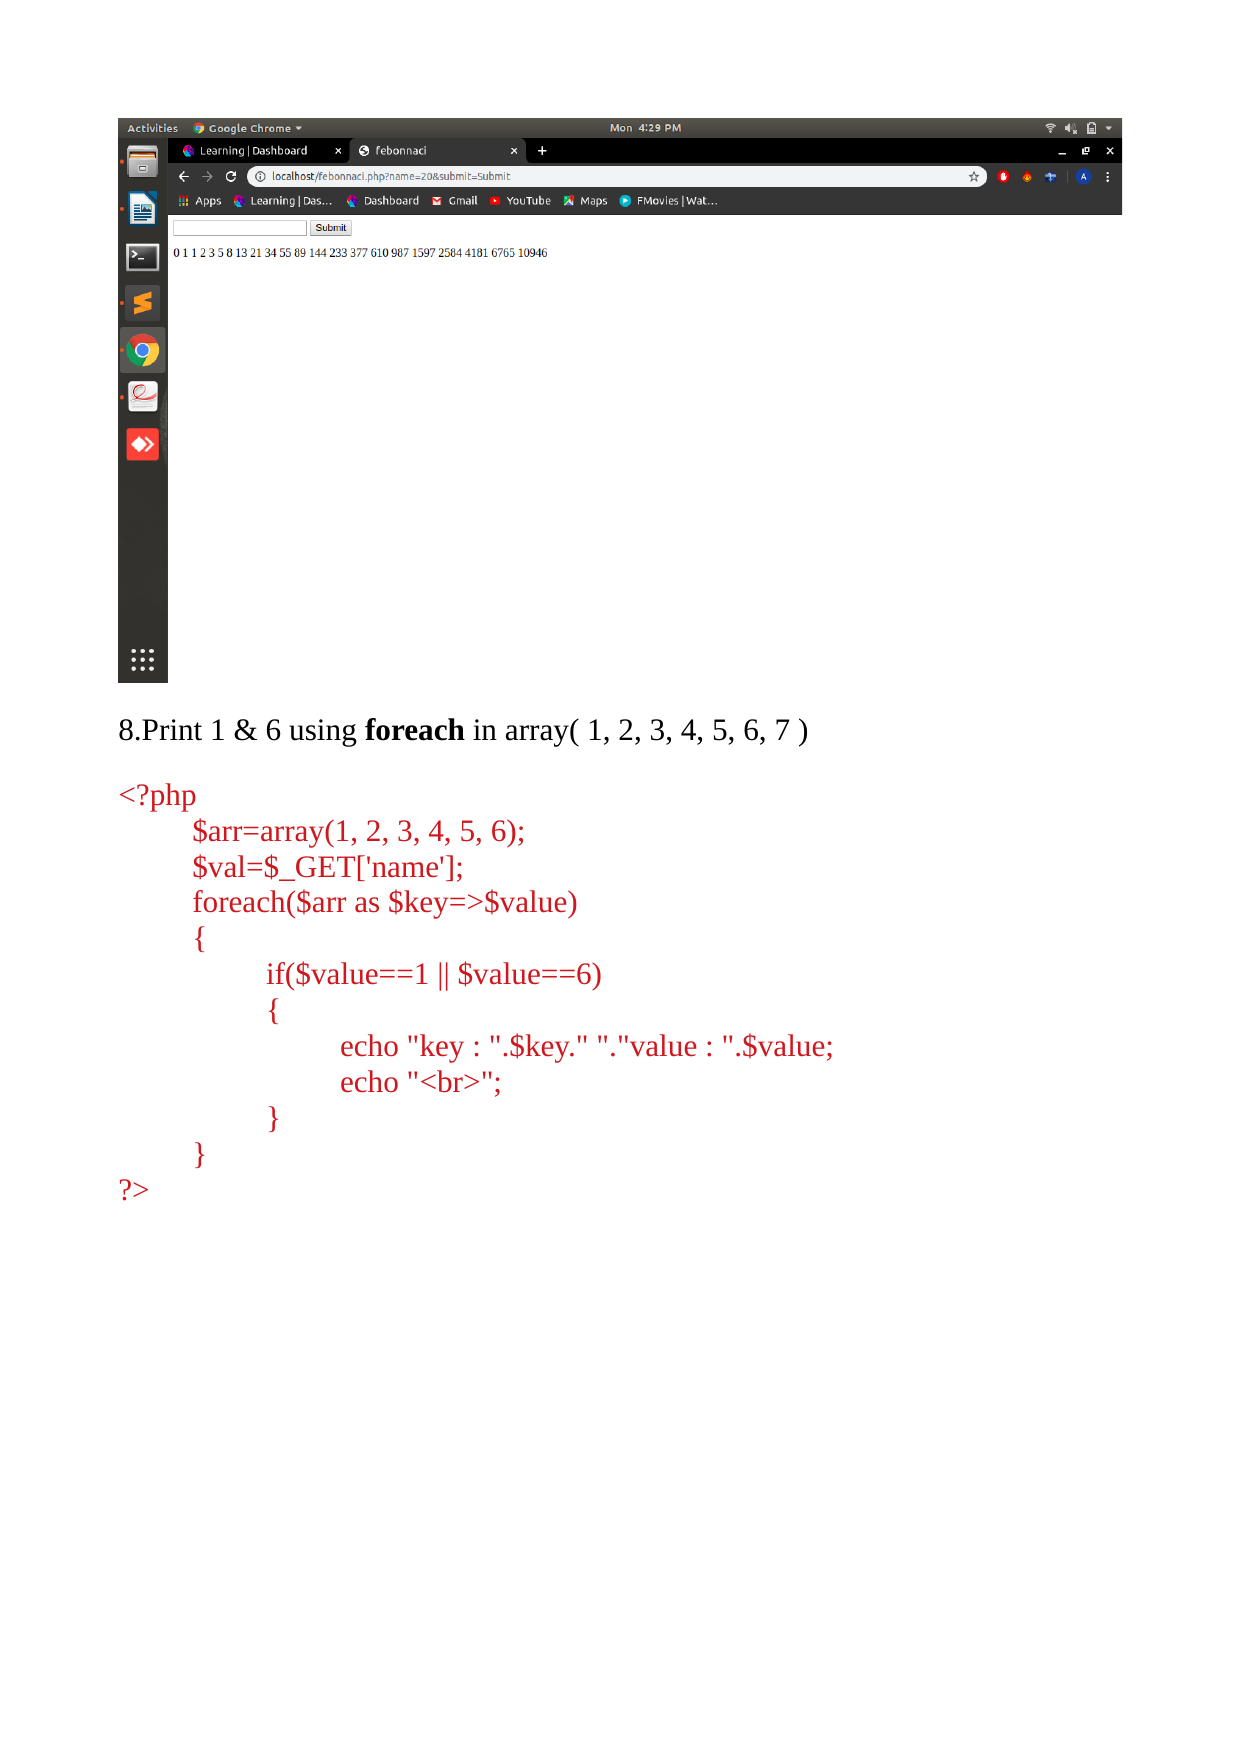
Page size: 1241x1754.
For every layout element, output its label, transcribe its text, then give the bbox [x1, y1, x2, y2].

text echo "<br>"; [118, 1063, 1122, 1099]
text if($value==1 || $value==6) [118, 956, 1122, 992]
text foreach($arr as $key=>$value) [118, 884, 1122, 920]
text { [118, 920, 1122, 956]
text <?php [118, 776, 1122, 812]
text $val=$_GET['name']; [118, 848, 1122, 884]
picture [118, 118, 1123, 683]
text $arr=array(1, 2, 3, 4, 5, 6); [118, 812, 1122, 848]
text 8.Print 1 & 6 using foreach in array( 1, 2, 3, 4, 5, 6, 7 ) [118, 711, 1122, 747]
text } [118, 1135, 1122, 1171]
text { [118, 992, 1122, 1027]
text echo "key : ".$key." "."value : ".$value; [118, 1027, 1122, 1063]
text } [118, 1099, 1122, 1135]
text ?> [118, 1171, 1122, 1207]
